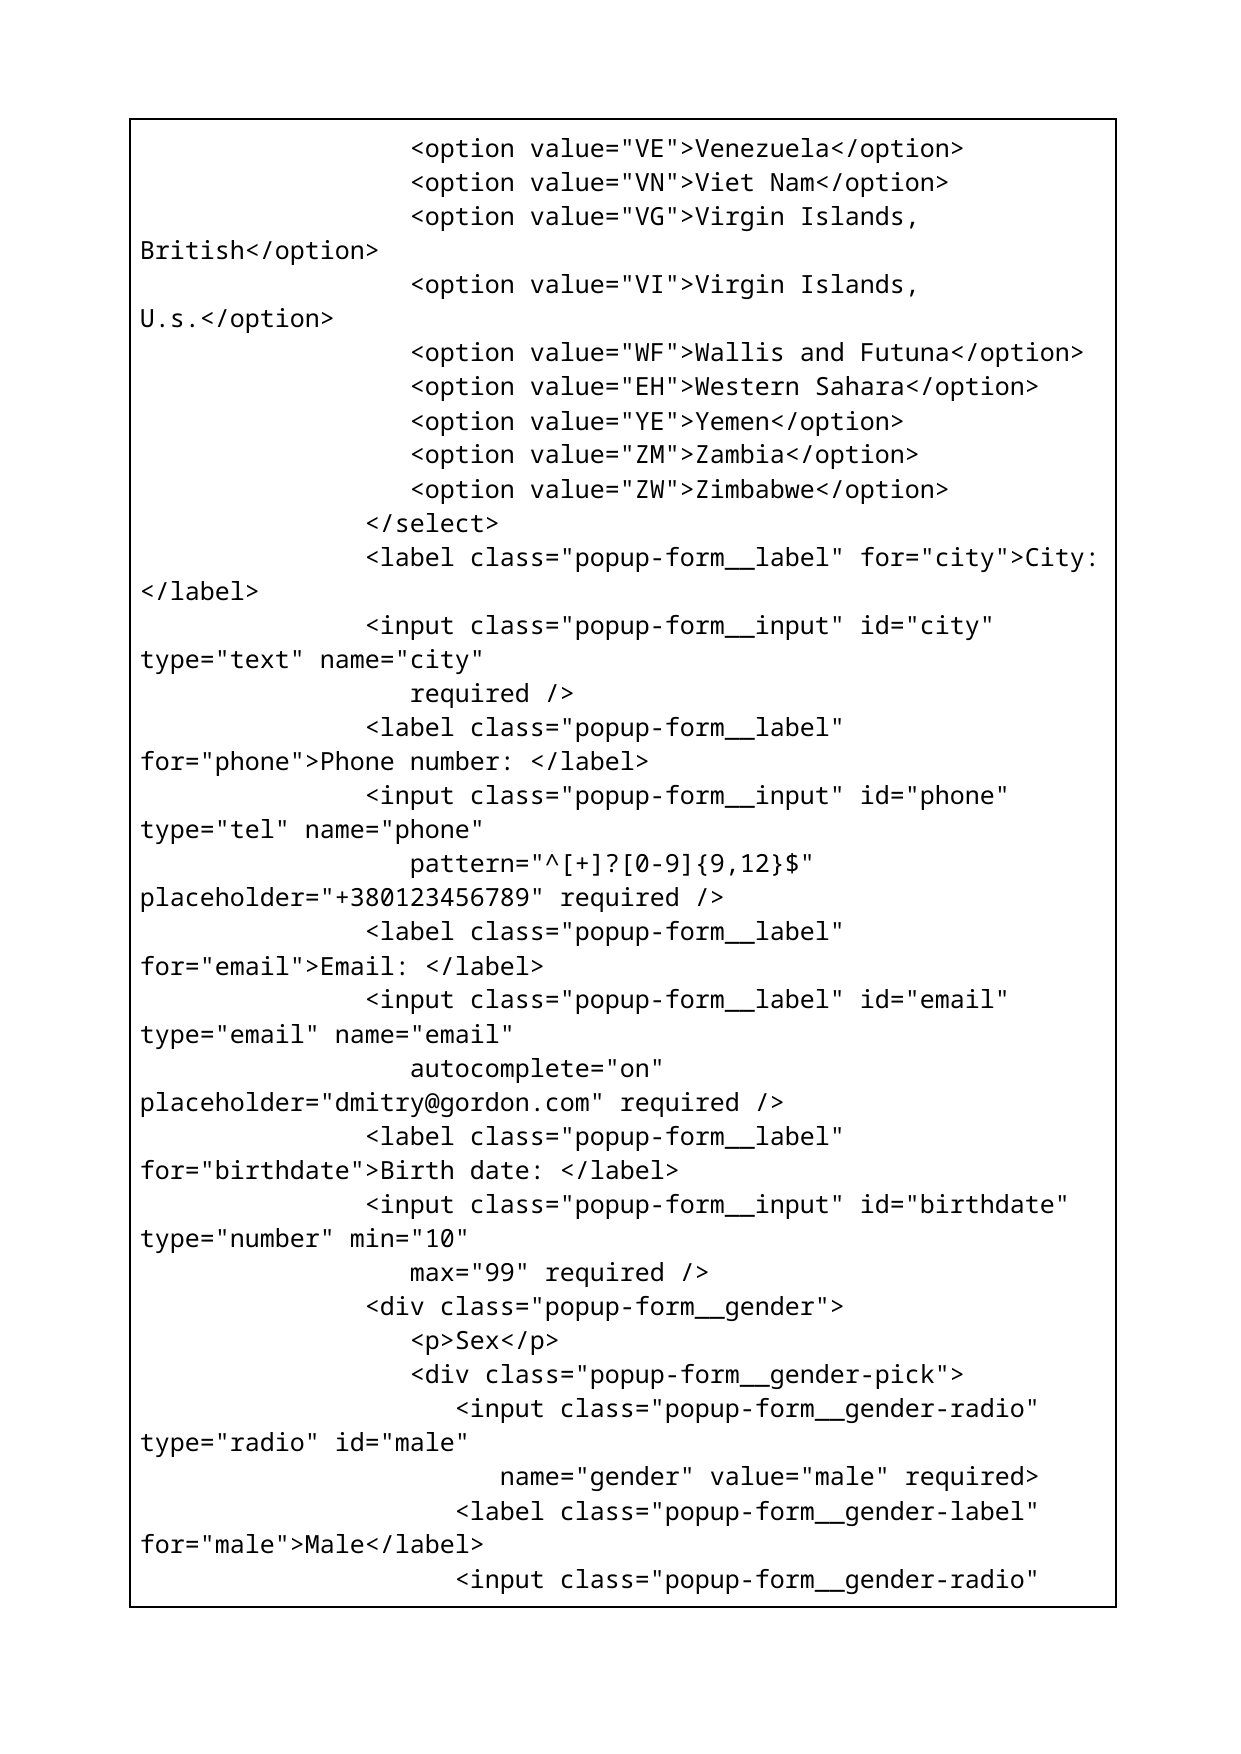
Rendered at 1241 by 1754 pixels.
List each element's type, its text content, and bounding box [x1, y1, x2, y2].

table_cell <option value="VE">Venezuela</option> <option value="VN">Viet Nam</option> <option value="VG">Virgin Islands, British</option> <option value="VI">Virgin Islands, U.s.</option> <option value="WF">Wallis and Futuna</option> <option value="EH">Western Sahara</option> <option value="YE">Yemen</option> <option value="ZM">Zambia</option> <option value="ZW">Zimbabwe</option> </select> <label class="popup-form__label" for="city">City: </label> <input class="popup-form__input" id="city" type="text" name="city" required /> <label class="popup-form__label" for="phone">Phone number: </label> <input class="popup-form__input" id="phone" type="tel" name="phone" pattern="^[+]?[0-9]{9,12}$" placeholder="+380123456789" required /> <label class="popup-form__label" for="email">Email: </label> <input class="popup-form__label" id="email" type="email" name="email" autocomplete="on" placeholder="dmitry@gordon.com" required /> <label class="popup-form__label" for="birthdate">Birth date: </label> <input class="popup-form__input" id="birthdate" type="number" min="10" max="99" required /> <div class="popup-form__gender"> <p>Sex</p> <div class="popup-form__gender-pick"> <input class="popup-form__gender-radio" type="radio" id="male" name="gender" value="male" required> <label class="popup-form__gender-label" for="male">Male</label> <input class="popup-form__gender-radio" [131, 120, 1115, 1606]
